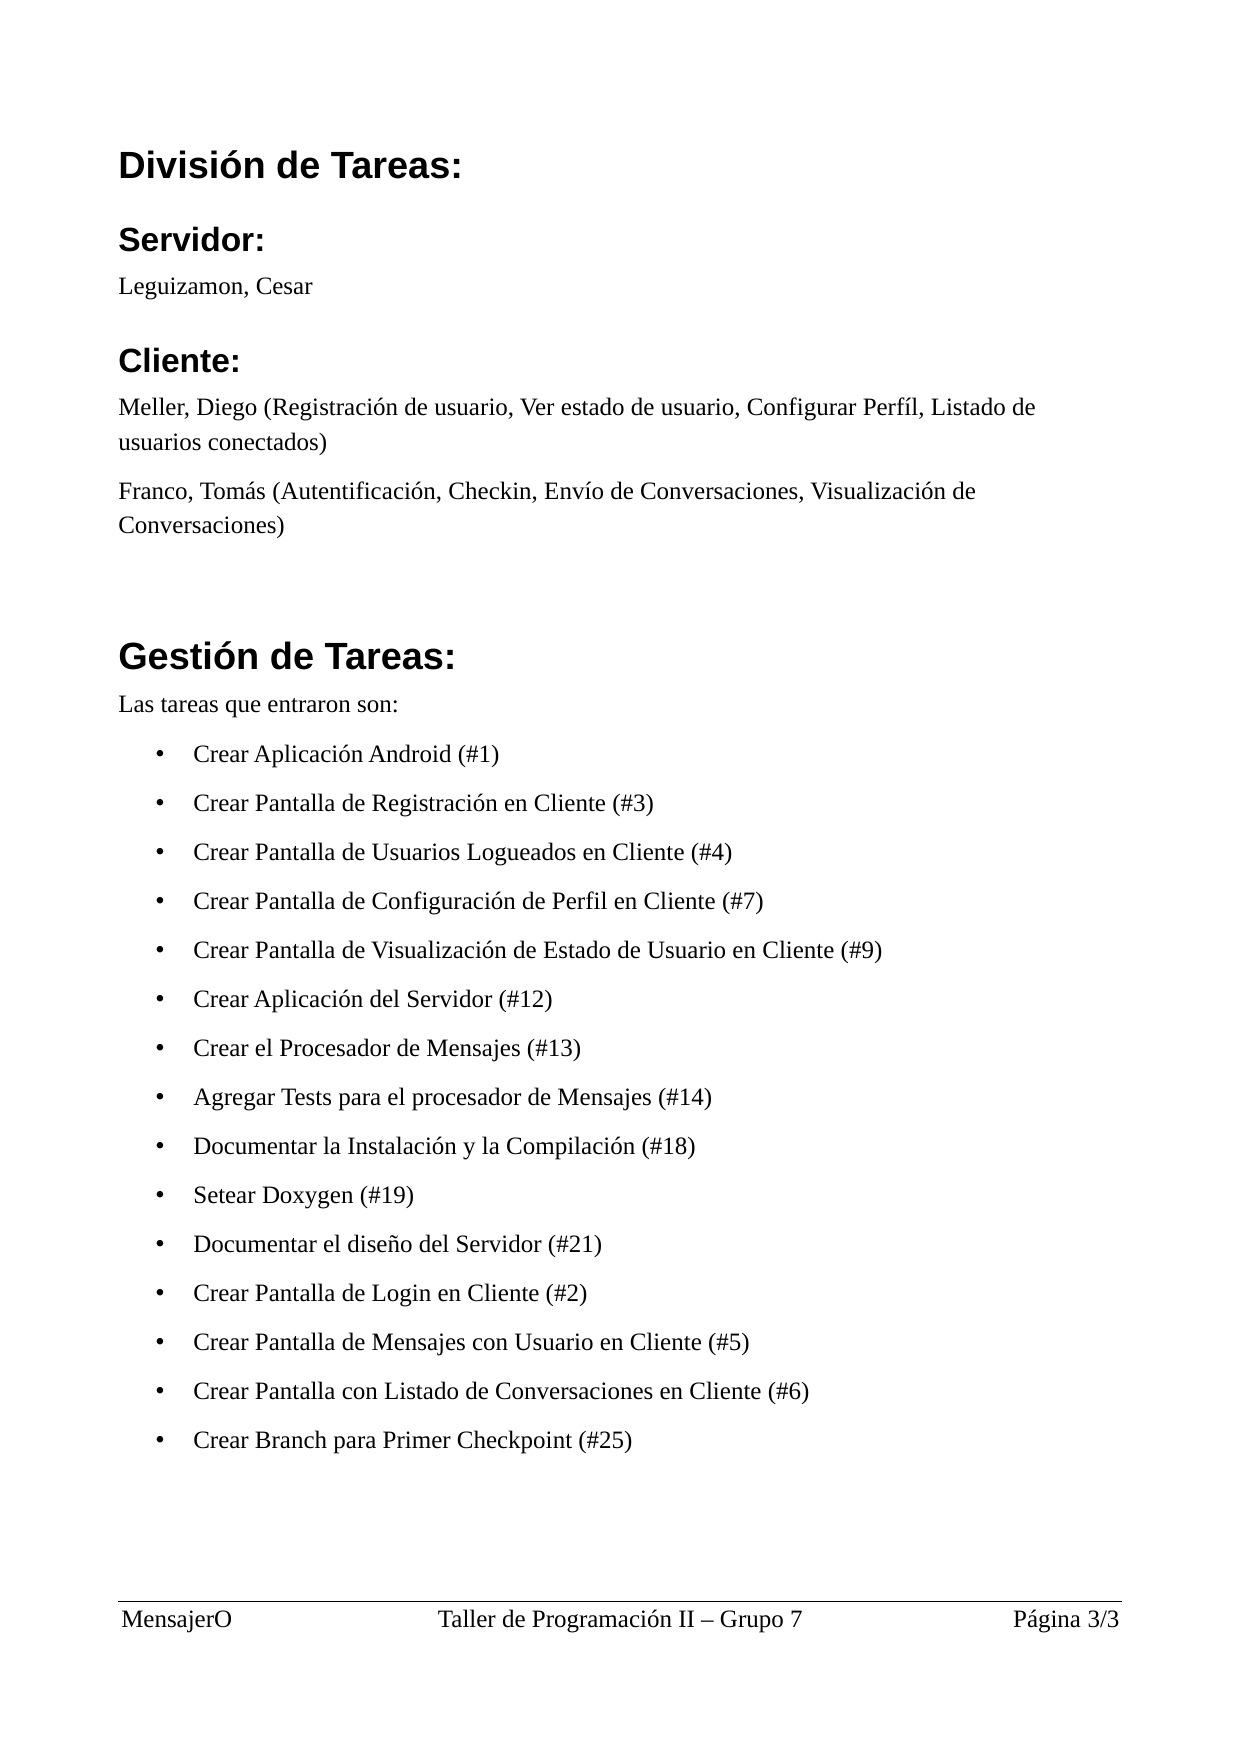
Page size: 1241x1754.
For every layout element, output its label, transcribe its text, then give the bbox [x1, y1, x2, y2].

subtitle División de Tareas: [118, 143, 1122, 187]
list Crear Aplicación del Servidor (#12) [156, 984, 1122, 1013]
text Leguizamon, Cesar [118, 271, 1122, 300]
list Crear Pantalla de Login en Cliente (#2) [156, 1278, 1122, 1307]
list Crear Branch para Primer Checkpoint (#25) [156, 1426, 1122, 1454]
list Crear Pantalla de Mensajes con Usuario en Cliente (#5) [156, 1327, 1122, 1356]
subtitle Servidor: [118, 220, 1122, 259]
text Franco, Tomás (Autentificación, Checkin, Envío de Conversaciones, Visualización de Conversaciones) [118, 476, 1122, 539]
list Agregar Tests para el procesador de Mensajes (#14) [156, 1082, 1122, 1111]
list Crear Pantalla de Visualización de Estado de Usuario en Cliente (#9) [156, 935, 1122, 964]
list Documentar la Instalación y la Compilación (#18) [156, 1131, 1122, 1160]
list Crear Aplicación Android (#1) [156, 739, 1122, 767]
list Crear Pantalla de Registración en Cliente (#3) [156, 788, 1122, 816]
list Setear Doxygen (#19) [156, 1180, 1122, 1209]
list Crear Pantalla de Usuarios Logueados en Cliente (#4) [156, 837, 1122, 866]
text Las tareas que entraron son: [118, 689, 1122, 718]
list Documentar el diseño del Servidor (#21) [156, 1229, 1122, 1258]
list Crear el Procesador de Mensajes (#13) [156, 1033, 1122, 1062]
subtitle Gestión de Tareas: [118, 633, 1122, 677]
subtitle Cliente: [118, 341, 1122, 380]
list Crear Pantalla de Configuración de Perfil en Cliente (#7) [156, 886, 1122, 914]
list Crear Pantalla con Listado de Conversaciones en Cliente (#6) [156, 1376, 1122, 1405]
text Meller, Diego (Registración de usuario, Ver estado de usuario, Configurar Perfíl, Listado de usuarios conectados) [118, 392, 1122, 456]
